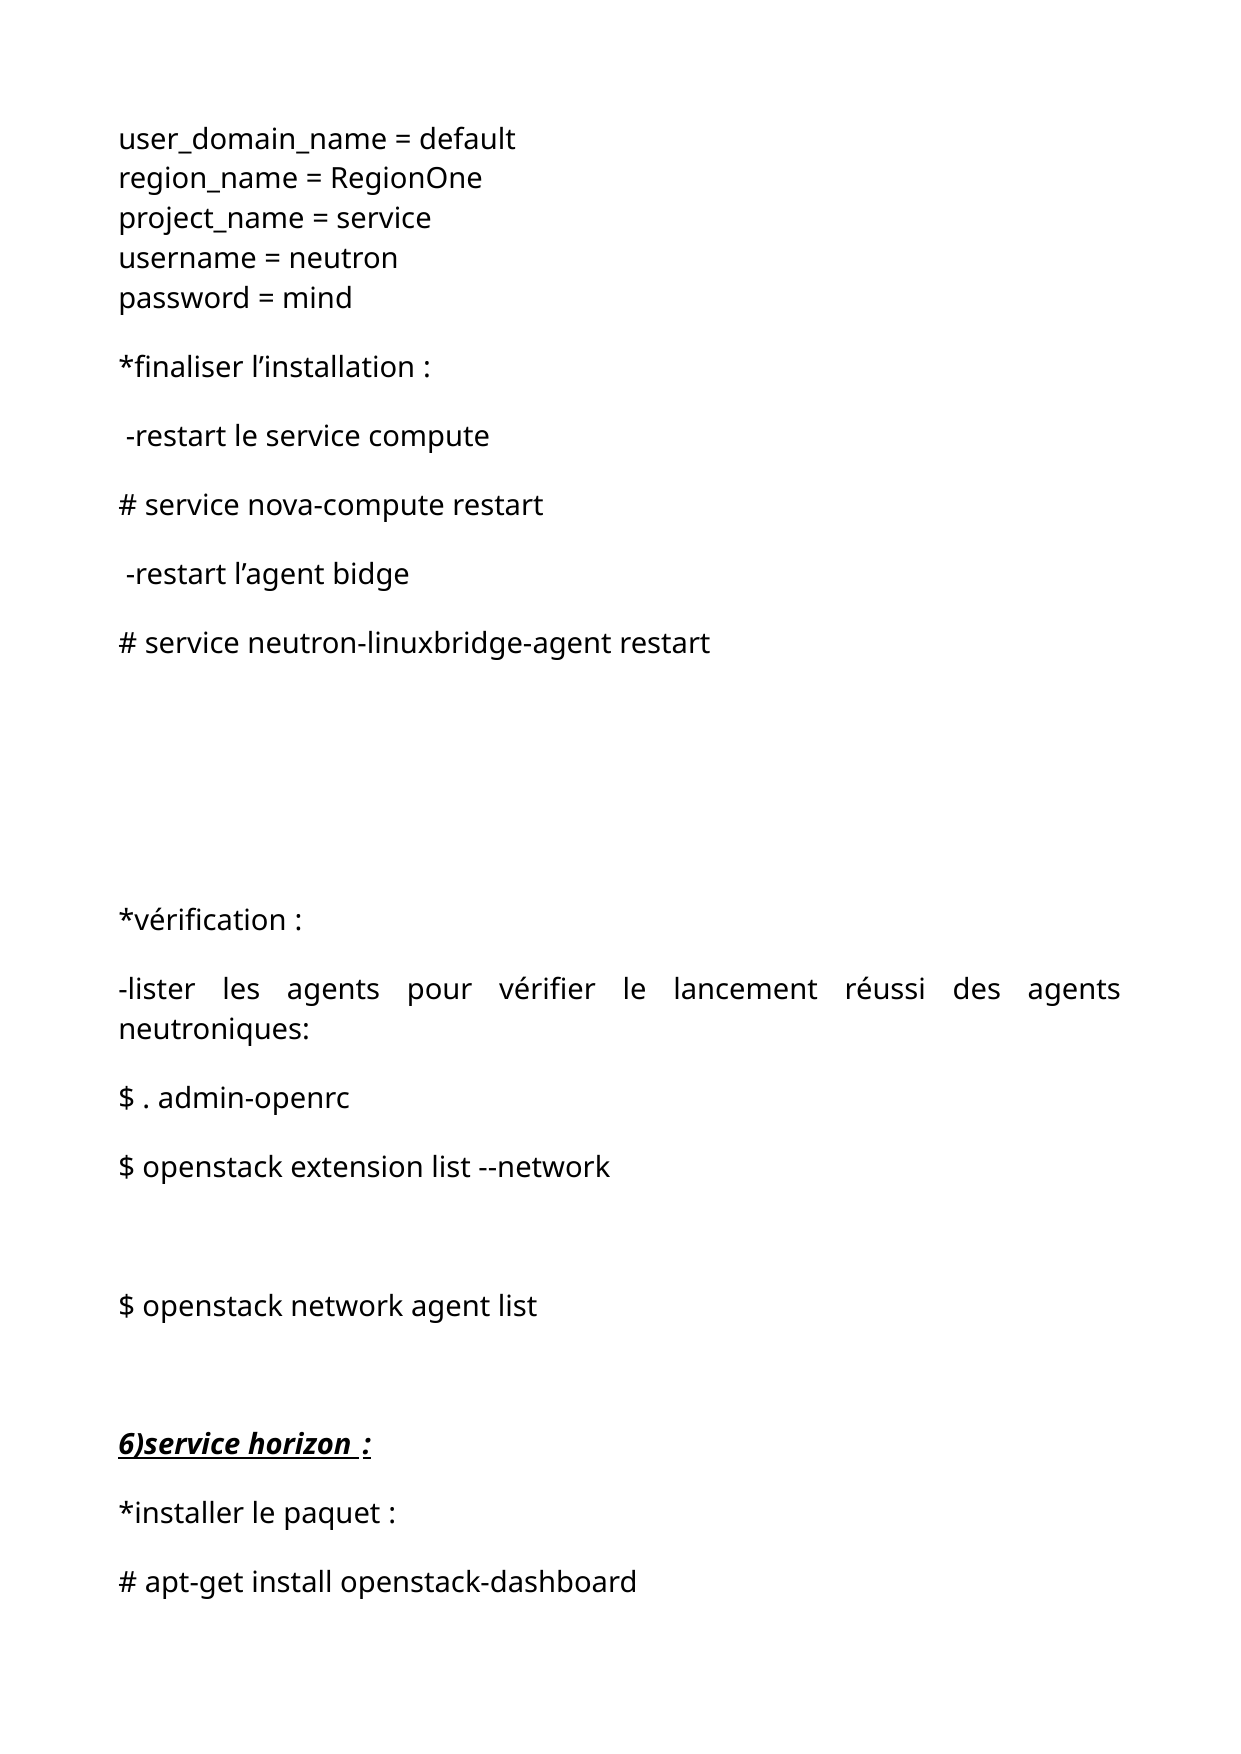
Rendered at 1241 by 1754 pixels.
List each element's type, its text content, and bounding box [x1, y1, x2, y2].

text user_domain_name = default [118, 118, 1122, 158]
text # apt-get install openstack-dashboard [118, 1562, 1122, 1601]
text region_name = RegionOne [118, 158, 1122, 197]
text -restart l’agent bidge [118, 553, 1122, 593]
text 6)service horizon : [118, 1423, 1122, 1463]
text # service nova-compute restart [118, 484, 1122, 524]
text project_name = service [118, 197, 1122, 237]
text *vérification : [118, 899, 1122, 939]
text $ openstack extension list --network [118, 1147, 1122, 1186]
text $ . admin-openrc [118, 1077, 1122, 1117]
text password = mind [118, 277, 1122, 317]
text username = neutron [118, 237, 1122, 277]
text *installer le paquet : [118, 1492, 1122, 1532]
text -restart le service compute [118, 415, 1122, 455]
text *finaliser l’installation : [118, 346, 1122, 386]
text $ openstack network agent list [118, 1285, 1122, 1324]
text -lister les agents pour vérifier le lancement réussi des agents neutroniques: [118, 968, 1122, 1048]
text # service neutron-linuxbridge-agent restart [118, 623, 1122, 662]
